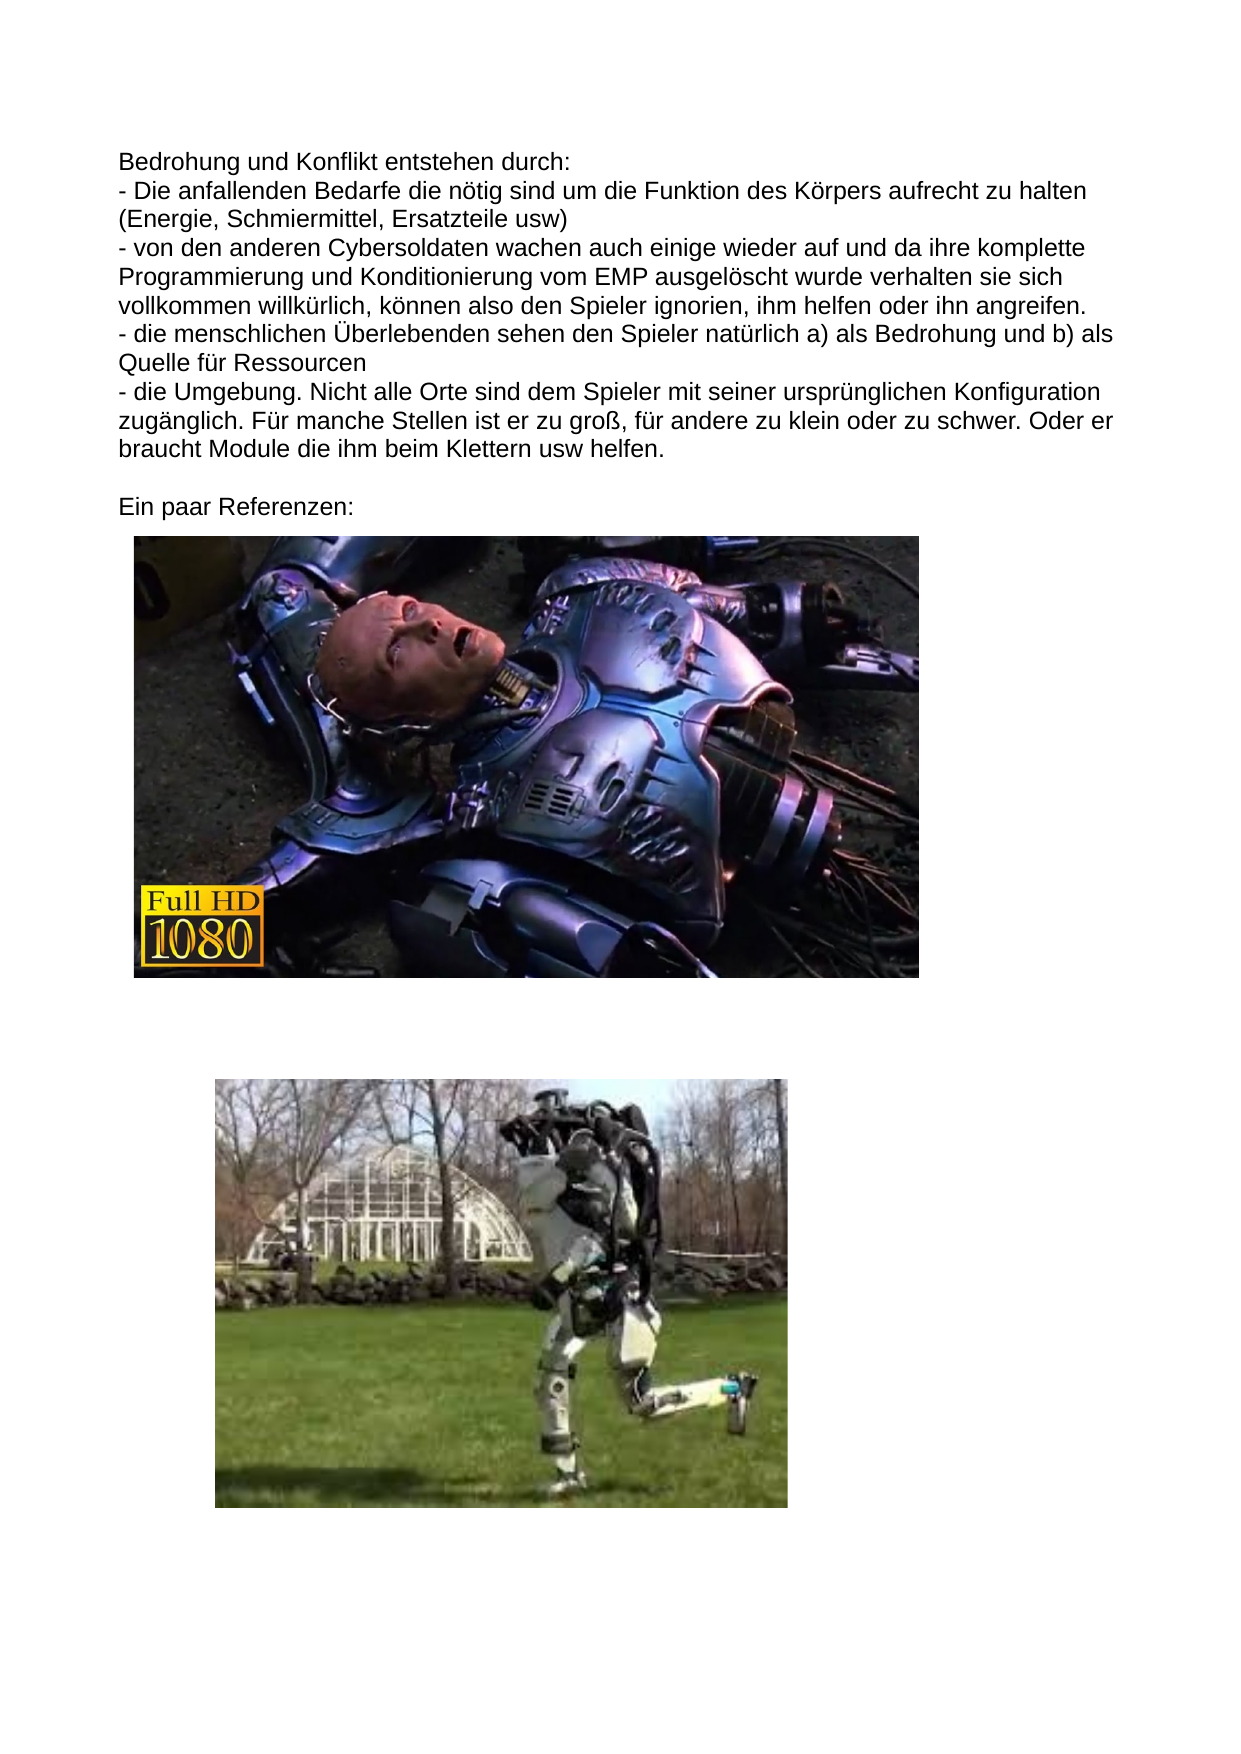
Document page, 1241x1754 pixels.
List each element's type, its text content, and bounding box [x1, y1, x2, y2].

picture [215, 1079, 788, 1508]
text - Die anfallenden Bedarfe die nötig sind um die Funktion des Körpers aufrecht zu halten (Energie, Schmiermittel, Ersatzteile usw) [118, 176, 1122, 233]
text - die Umgebung. Nicht alle Orte sind dem Spieler mit seiner ursprünglichen Konfiguration zugänglich. Für manche Stellen ist er zu groß, für andere zu klein oder zu schwer. Oder er braucht Module die ihm beim Klettern usw helfen. [118, 377, 1122, 463]
picture [133, 536, 919, 978]
text - die menschlichen Überlebenden sehen den Spieler natürlich a) als Bedrohung und b) als Quelle für Ressourcen [118, 319, 1122, 377]
text Ein paar Referenzen: [118, 492, 1122, 521]
text Bedrohung und Konflikt entstehen durch: [118, 147, 1122, 176]
text - von den anderen Cybersoldaten wachen auch einige wieder auf und da ihre komplette Programmierung und Konditionierung vom EMP ausgelöscht wurde verhalten sie sich vollkommen willkürlich, können also den Spieler ignorien, ihm helfen oder ihn angreifen. [118, 233, 1122, 319]
